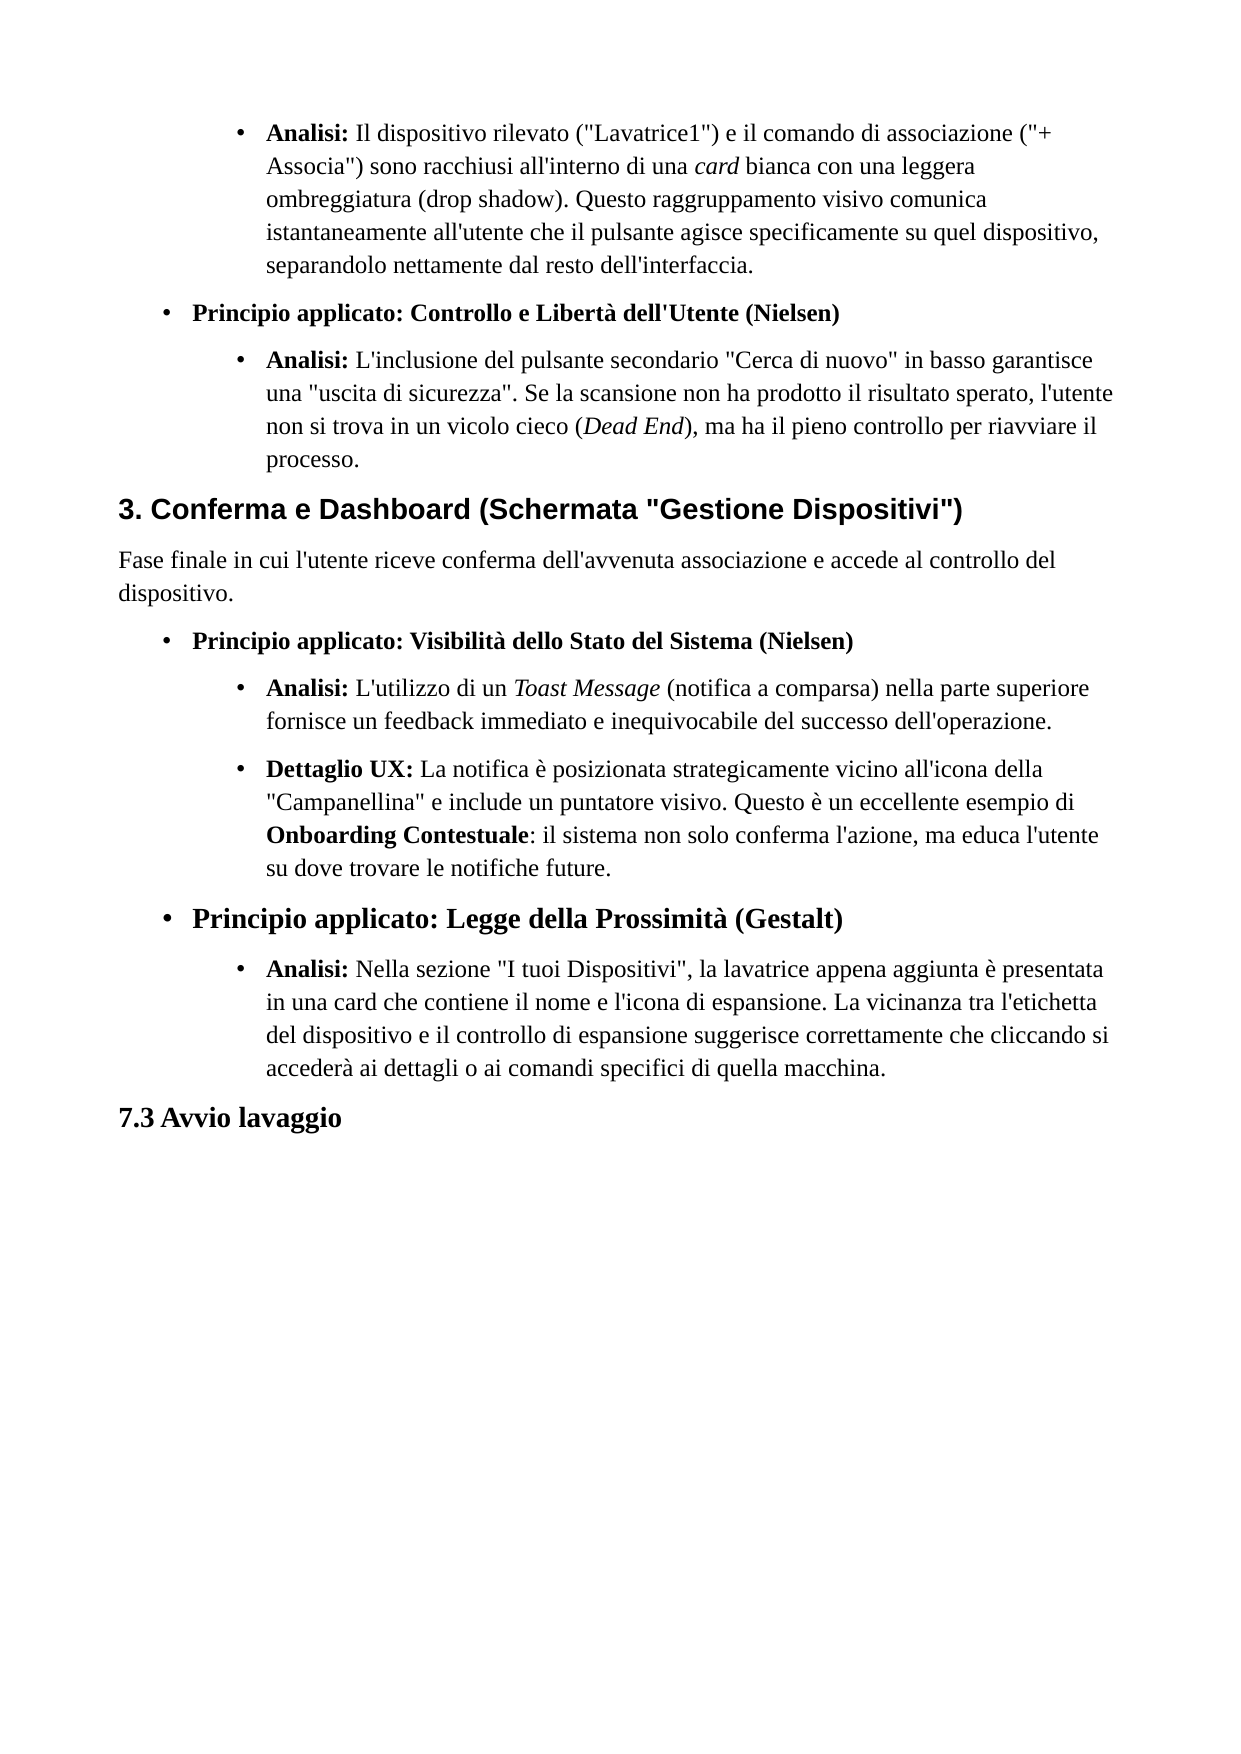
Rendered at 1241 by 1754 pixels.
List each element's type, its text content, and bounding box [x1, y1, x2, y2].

list Principio applicato: Visibilità dello Stato del Sistema (Nielsen) [162, 626, 1122, 654]
list Dettaglio UX: La notifica è posizionata strategicamente vicino all'icona della "Campanellina" e include un puntatore visivo. Questo è un eccellente esempio di Onboarding Contestuale: il sistema non solo conferma l'azione, ma educa l'utente su dove trovare le notifiche future. [236, 754, 1122, 882]
list Analisi: L'utilizzo di un Toast Message (notifica a comparsa) nella parte superiore fornisce un feedback immediato e inequivocabile del successo dell'operazione. [236, 673, 1122, 735]
list Principio applicato: Controllo e Libertà dell'Utente (Nielsen) [162, 298, 1122, 327]
text 7.3 Avvio lavaggio [118, 1101, 1122, 1134]
list Analisi: Nella sezione "I tuoi Dispositivi", la lavatrice appena aggiunta è presentata in una card che contiene il nome e l'icona di espansione. La vicinanza tra l'etichetta del dispositivo e il controllo di espansione suggerisce correttamente che cliccando si accederà ai dettagli o ai comandi specifici di quella macchina. [236, 954, 1122, 1082]
text Fase finale in cui l'utente riceve conferma dell'avvenuta associazione e accede al controllo del dispositivo. [118, 545, 1122, 607]
list Principio applicato: Legge della Prossimità (Gestalt) [162, 901, 1122, 934]
list Analisi: L'inclusione del pulsante secondario "Cerca di nuovo" in basso garantisce una "uscita di sicurezza". Se la scansione non ha prodotto il risultato sperato, l'utente non si trova in un vicolo cieco (Dead End), ma ha il pieno controllo per riavviare il processo. [236, 345, 1122, 473]
subtitle 3. Conferma e Dashboard (Schermata "Gestione Dispositivi") [118, 492, 1122, 526]
list Analisi: Il dispositivo rilevato ("Lavatrice1") e il comando di associazione ("+ Associa") sono racchiusi all'interno di una card bianca con una leggera ombreggiatura (drop shadow). Questo raggruppamento visivo comunica istantaneamente all'utente che il pulsante agisce specificamente su quel dispositivo, separandolo nettamente dal resto dell'interfaccia. [236, 118, 1122, 279]
